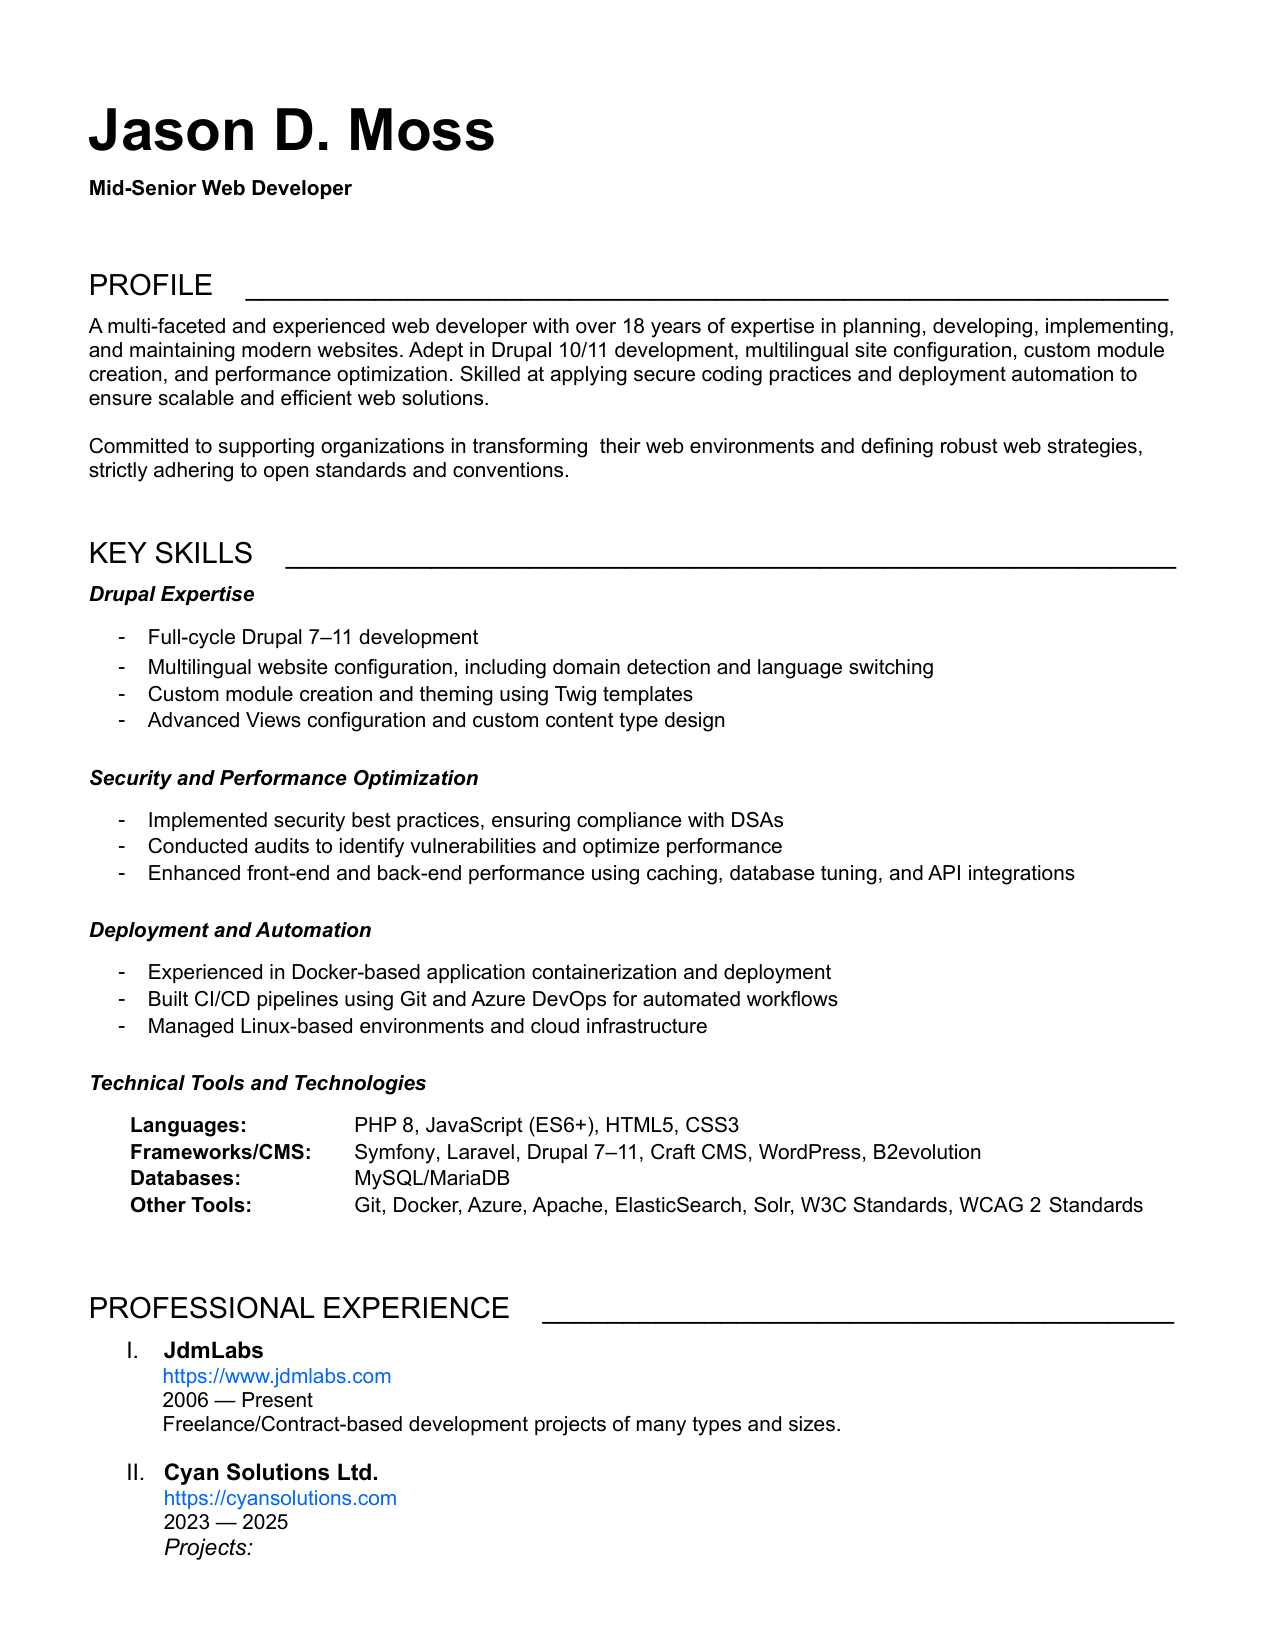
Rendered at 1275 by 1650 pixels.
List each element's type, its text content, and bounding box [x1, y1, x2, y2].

text 2006 — Present [88, 1387, 1186, 1411]
list JdmLabs [126, 1337, 1186, 1363]
text Frameworks/CMS: Symfony, Laravel, Drupal 7–11, Craft CMS, WordPress, B2evolution [130, 1139, 1186, 1163]
text A multi-faceted and experienced web developer with over 18 years of expertise in planning, developing, implementing, and maintaining modern websites. Adept in Drupal 10/11 development, multilingual site configuration, custom module creation, and performance optimization. Skilled at applying secure coding practices and deployment automation to ensure scalable and efficient web solutions. [88, 314, 1186, 410]
subtitle Technical Tools and Technologies [88, 1071, 1186, 1095]
list Cyan Solutions Ltd. [126, 1459, 1186, 1486]
text Committed to supporting organizations in transforming their web environments and defining robust web strategies, strictly adhering to open standards and conventions. [88, 434, 1186, 482]
text https://cyansolutions.com [163, 1486, 1186, 1509]
title Jason D. Moss [88, 96, 1186, 163]
subtitle PROFESSIONAL EXPERIENCE _______________________________________ [88, 1291, 1186, 1324]
list Experienced in Docker-based application containerization and deployment [118, 960, 1186, 984]
list Multilingual website configuration, including domain detection and language switching [118, 655, 1186, 679]
list Conducted audits to identify vulnerabilities and optimize performance [118, 834, 1186, 858]
text Databases: MySQL/MariaDB [130, 1166, 1186, 1190]
text 2023 — 2025 [163, 1509, 1186, 1533]
list Custom module creation and theming using Twig templates [118, 682, 1186, 706]
list Advanced Views configuration and custom content type design [118, 708, 1186, 732]
subtitle Deployment and Automation [88, 918, 1186, 942]
text Other Tools: Git, Docker, Azure, Apache, ElasticSearch, Solr, W3C Standards, WCAG 2 Standards [130, 1193, 1186, 1217]
text Mid-Senior Web Developer [88, 175, 1186, 199]
text https://www.jdmlabs.com [88, 1363, 1186, 1387]
text Freelance/Contract-based development projects of many types and sizes. [88, 1411, 1186, 1435]
list Built CI/CD pipelines using Git and Azure DevOps for automated workflows [118, 987, 1186, 1011]
subtitle Drupal Expertise [88, 582, 1186, 606]
list Enhanced front-end and back-end performance using caching, database tuning, and API integrations [118, 861, 1186, 885]
text Projects: [163, 1533, 1186, 1560]
text Languages: PHP 8, JavaScript (ES6+), HTML5, CSS3 [130, 1113, 1186, 1137]
list Managed Linux-based environments and cloud infrastructure [118, 1014, 1186, 1038]
list Full-cycle Drupal 7–11 development [118, 624, 1186, 648]
list Implemented security best practices, ensuring compliance with DSAs [118, 807, 1186, 832]
subtitle Security and Performance Optimization [88, 765, 1186, 789]
subtitle PROFILE _________________________________________________________ [88, 268, 1186, 302]
subtitle KEY SKILLS _______________________________________________________ [88, 536, 1186, 570]
